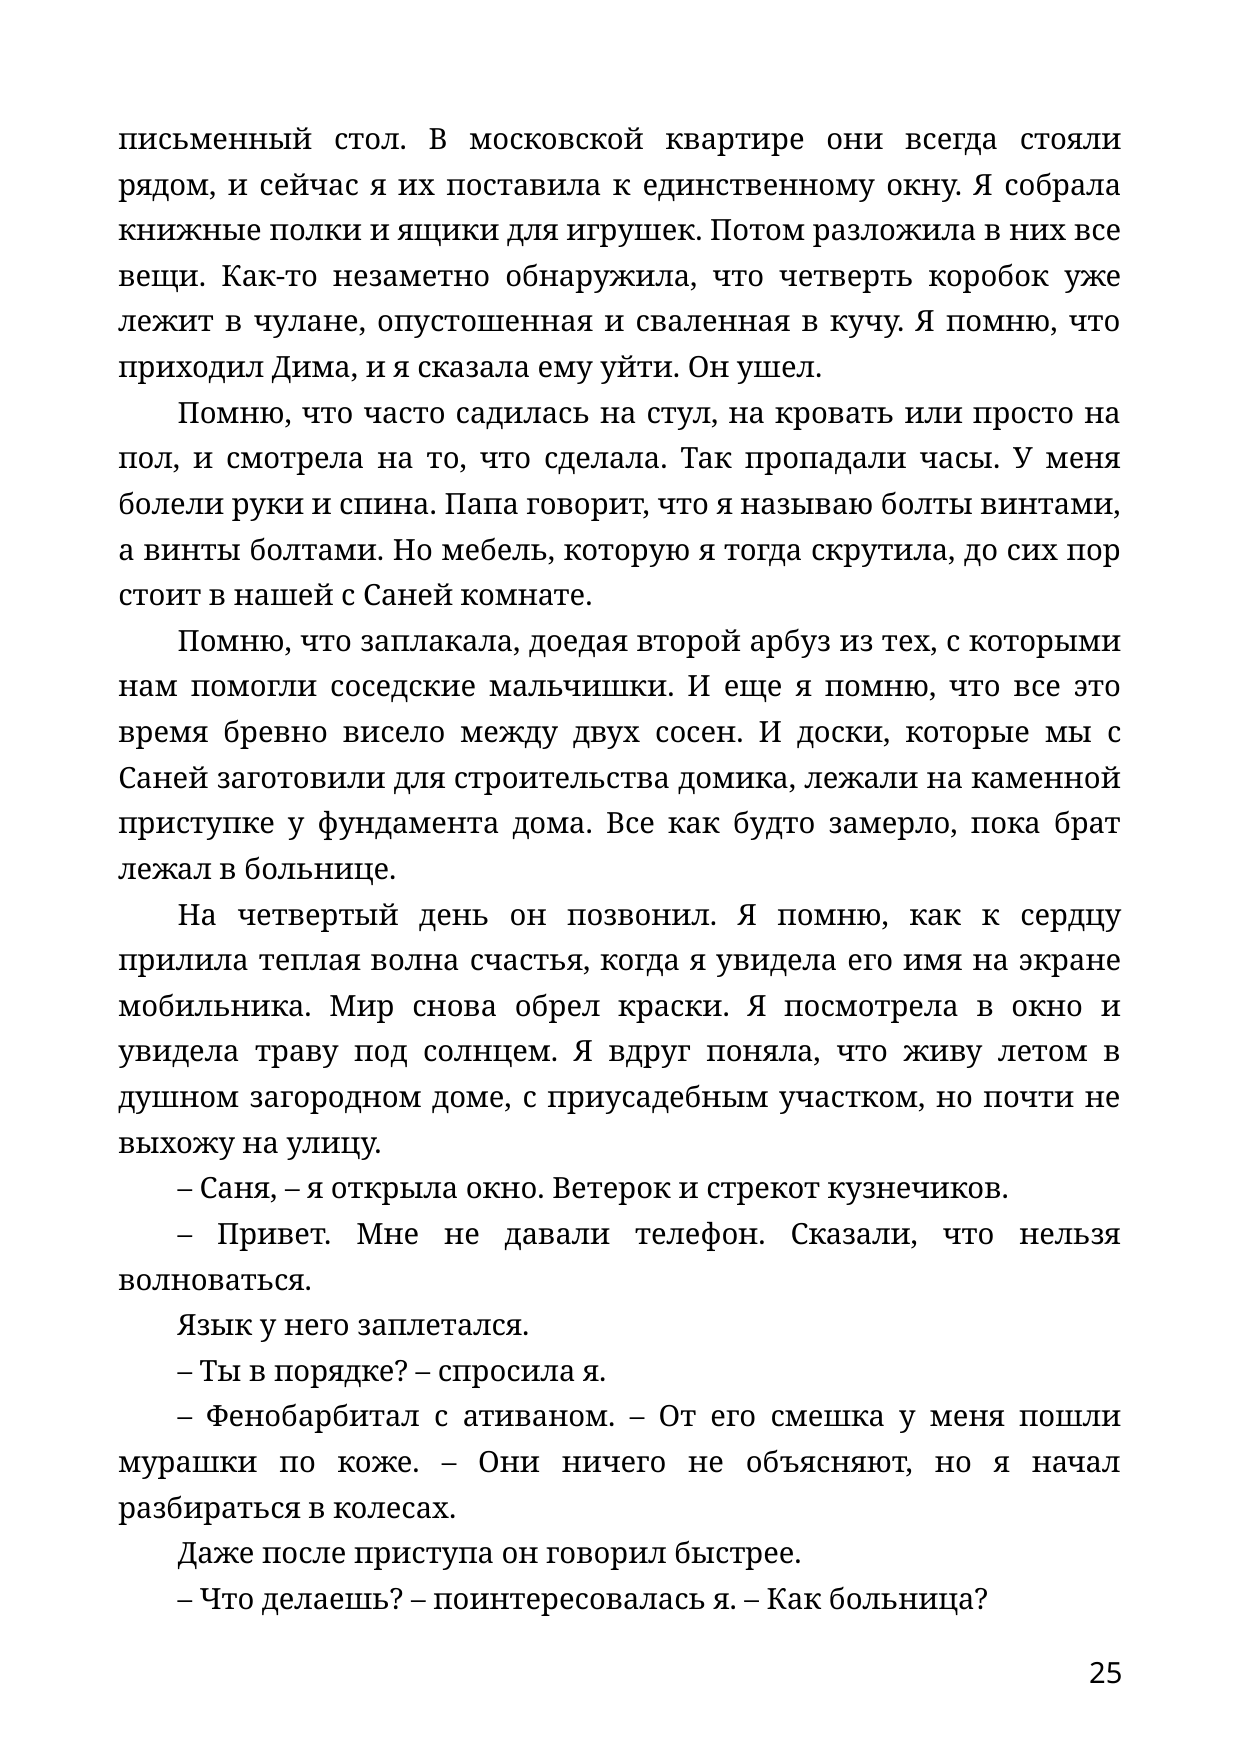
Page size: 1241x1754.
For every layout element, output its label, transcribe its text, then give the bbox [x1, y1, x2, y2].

text – Фенобарбитал с ативаном. – От его смешка у меня пошли мурашки по коже. – Они ничего не объясняют, но я начал разбираться в колесах. [118, 1396, 1122, 1527]
text – Что делаешь? – поинтересовалась я. – Как больница? [118, 1578, 1122, 1618]
text – Саня, – я открыла окно. Ветерок и стрекот кузнечиков. [118, 1167, 1122, 1207]
text На четвертый день он позвонил. Я помню, как к сердцу прилила теплая волна счастья, когда я увидела его имя на экране мобильника. Мир снова обрел краски. Я посмотрела в окно и увидела траву под солнцем. Я вдруг поняла, что живу летом в душном загородном доме, с приусадебным участком, но почти не выхожу на улицу. [118, 894, 1122, 1162]
text Помню, что часто садилась на стул, на кровать или просто на пол, и смотрела на то, что сделала. Так пропадали часы. У меня болели руки и спина. Папа говорит, что я называю болты винтами, а винты болтами. Но мебель, которую я тогда скрутила, до сих пор стоит в нашей с Саней комнате. [118, 392, 1122, 614]
text – Привет. Мне не давали телефон. Сказали, что нельзя волноваться. [118, 1213, 1122, 1298]
text Даже после приступа он говорил быстрее. [118, 1532, 1122, 1572]
text Помню, что заплакала, доедая второй арбуз из тех, с которыми нам помогли соседские мальчишки. И еще я помню, что все это время бревно висело между двух сосен. И доски, которые мы с Саней заготовили для строительства домика, лежали на каменной приступке у фундамента дома. Все как будто замерло, пока брат лежал в больнице. [118, 620, 1122, 888]
text письменный стол. В московской квартире они всегда стояли рядом, и сейчас я их поставила к единственному окну. Я собрала книжные полки и ящики для игрушек. Потом разложила в них все вещи. Как-то незаметно обнаружила, что четверть коробок уже лежит в чулане, опустошенная и сваленная в кучу. Я помню, что приходил Дима, и я сказала ему уйти. Он ушел. [118, 118, 1122, 386]
text – Ты в порядке? – спросила я. [118, 1350, 1122, 1390]
text Язык у него заплетался. [118, 1304, 1122, 1344]
